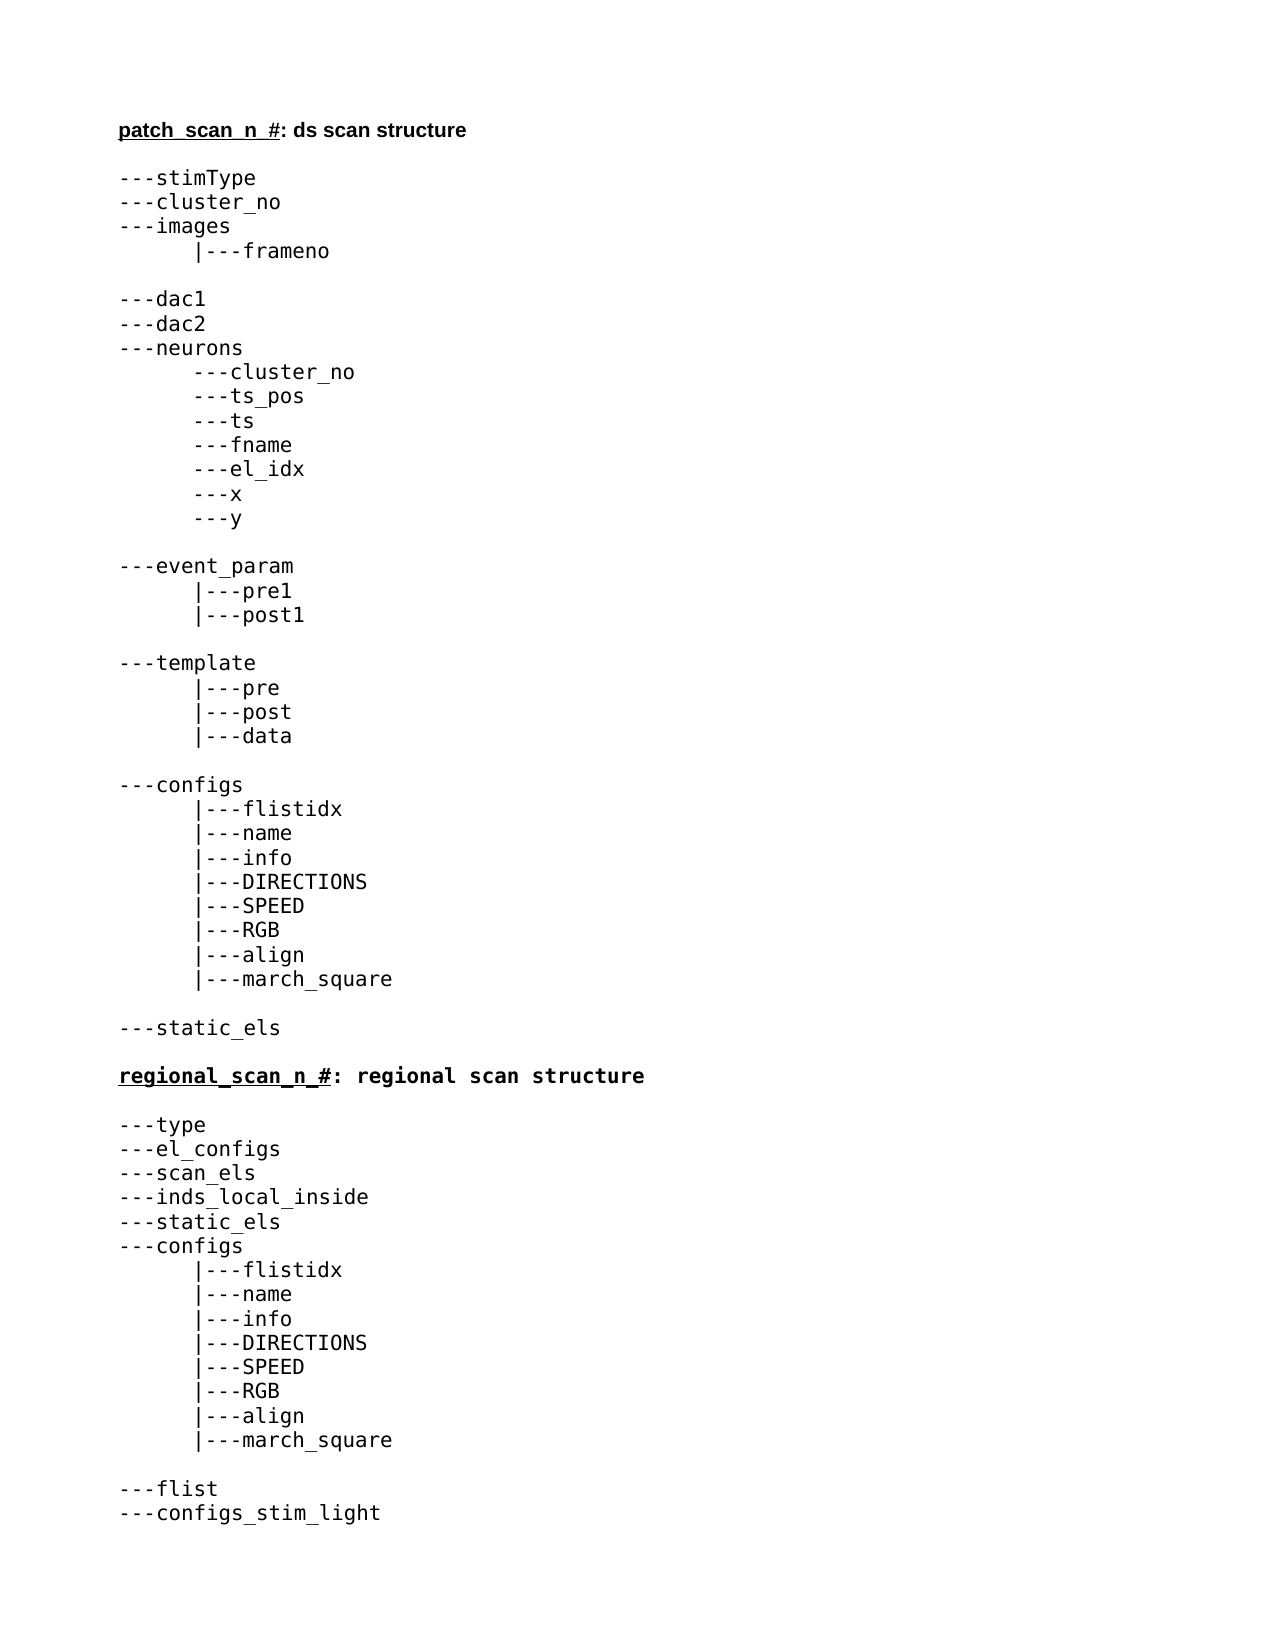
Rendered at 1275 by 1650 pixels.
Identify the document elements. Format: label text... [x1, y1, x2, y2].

text ---template [118, 651, 1157, 676]
text ---configs [118, 1234, 1157, 1258]
text ---configs_stim_light [118, 1501, 1157, 1525]
text |---info [118, 1307, 1157, 1331]
text ---flist [118, 1477, 1157, 1501]
text |---march_square [118, 967, 1157, 991]
text ---el_idx [118, 457, 1157, 482]
text ---static_els [118, 1016, 1157, 1040]
text ---stimType [118, 166, 1157, 190]
text |---DIRECTIONS [118, 870, 1157, 894]
text |---frameno [118, 239, 1157, 263]
text |---SPEED [118, 894, 1157, 918]
text |---pre [118, 676, 1157, 700]
text |---RGB [118, 918, 1157, 943]
text |---flistidx [118, 1258, 1157, 1282]
text ---event_param [118, 554, 1157, 579]
text ---inds_local_inside [118, 1185, 1157, 1210]
text ---images [118, 214, 1157, 239]
text |---post [118, 700, 1157, 724]
text |---align [118, 1404, 1157, 1428]
text ---el_configs [118, 1137, 1157, 1161]
text ---neurons [118, 336, 1157, 360]
text ---static_els [118, 1210, 1157, 1234]
text ---dac1 [118, 287, 1157, 312]
text |---SPEED [118, 1355, 1157, 1379]
text |---RGB [118, 1379, 1157, 1404]
text |---pre1 [118, 579, 1157, 603]
text |---data [118, 724, 1157, 748]
text |---post1 [118, 603, 1157, 627]
text ---fname [118, 433, 1157, 457]
text |---info [118, 846, 1157, 870]
text ---cluster_no [118, 360, 1157, 384]
text ---scan_els [118, 1161, 1157, 1185]
text ---type [118, 1113, 1157, 1137]
text ---x [118, 482, 1157, 506]
text |---name [118, 1282, 1157, 1307]
text |---name [118, 821, 1157, 846]
text regional_scan_n_#: regional scan structure [118, 1064, 1157, 1088]
text ---dac2 [118, 312, 1157, 336]
text |---flistidx [118, 797, 1157, 821]
text ---ts [118, 409, 1157, 433]
text ---cluster_no [118, 190, 1157, 214]
text patch_scan_n_#: ds scan structure [118, 118, 1157, 142]
text |---DIRECTIONS [118, 1331, 1157, 1355]
text |---align [118, 943, 1157, 967]
text |---march_square [118, 1428, 1157, 1452]
text ---y [118, 506, 1157, 530]
text ---ts_pos [118, 384, 1157, 409]
text ---configs [118, 773, 1157, 797]
